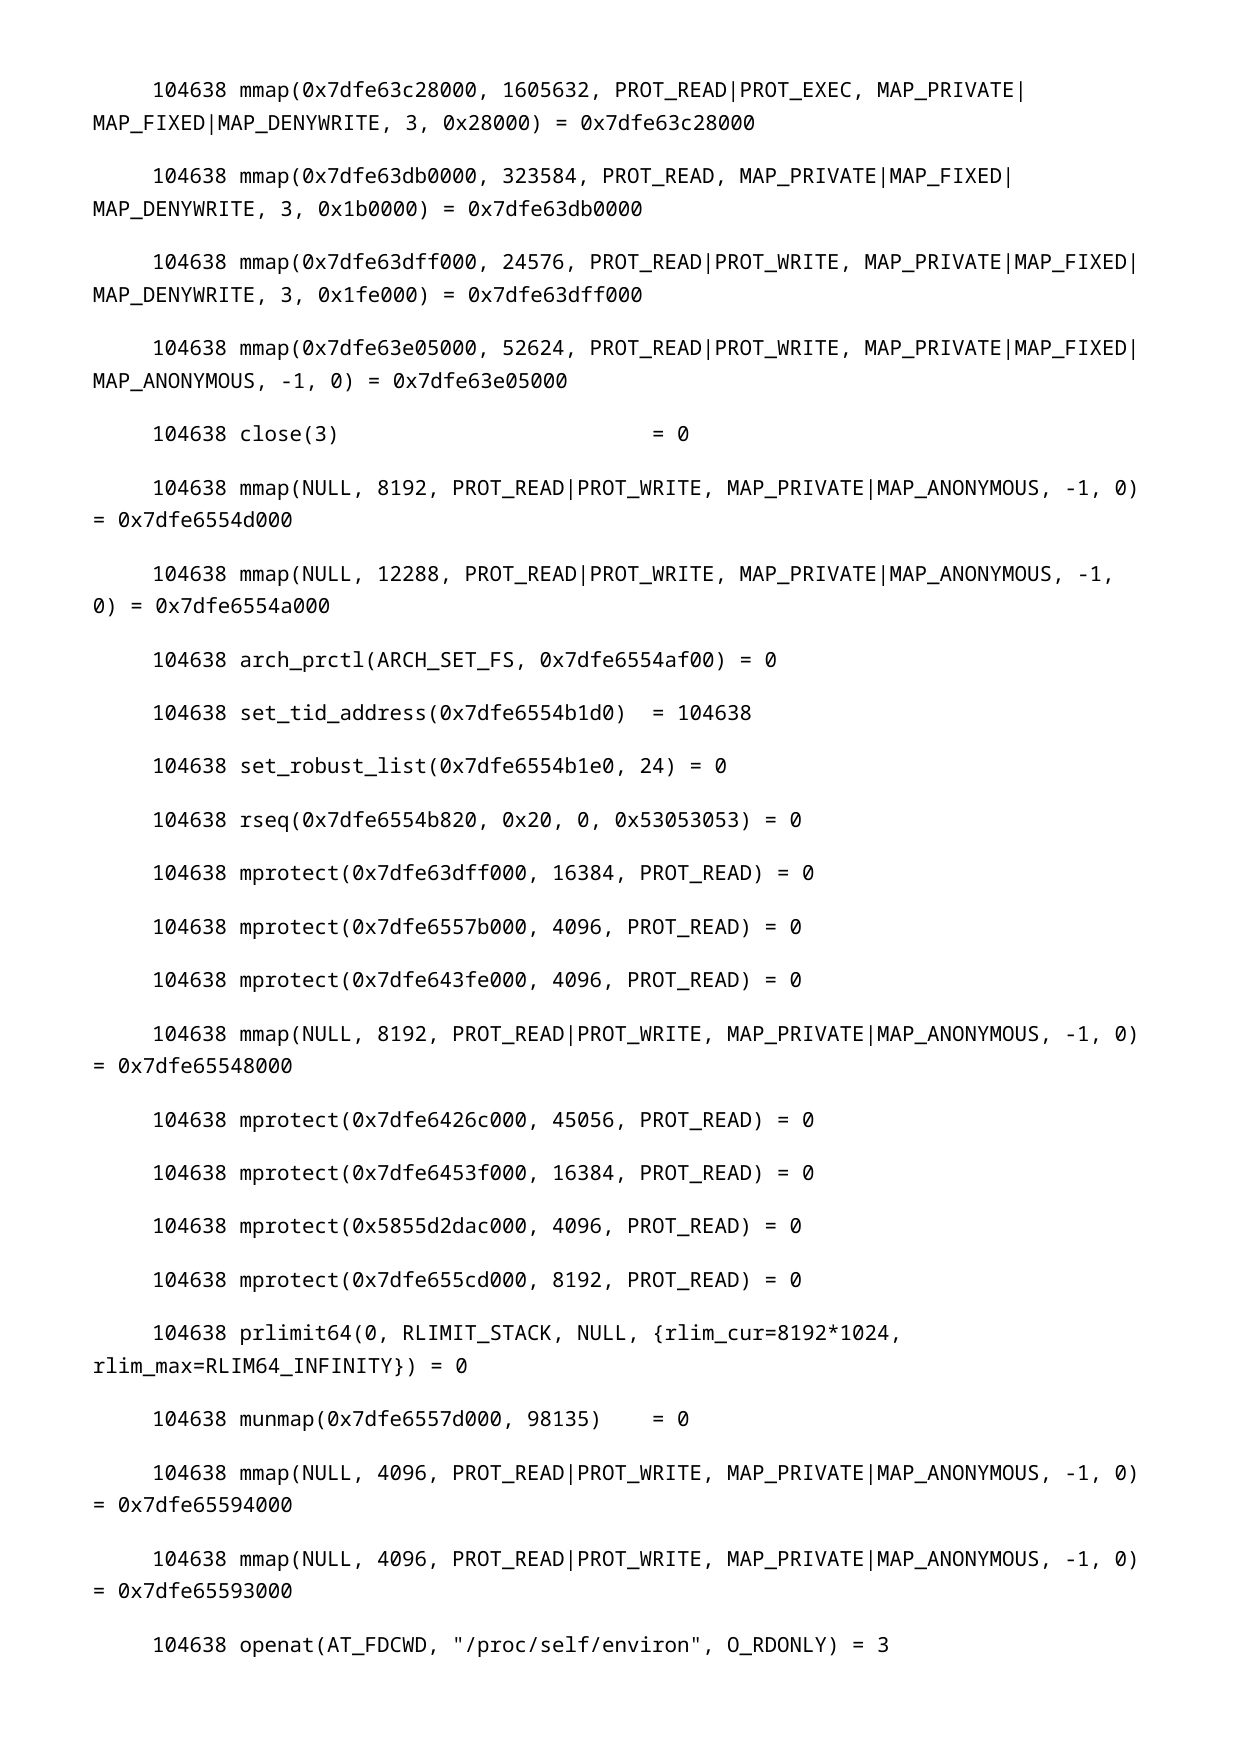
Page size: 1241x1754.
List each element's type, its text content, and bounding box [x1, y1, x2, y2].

text 104638 close(3) = 0 [93, 419, 1147, 448]
text 104638 mprotect(0x7dfe6557b000, 4096, PROT_READ) = 0 [93, 912, 1147, 940]
text 104638 rseq(0x7dfe6554b820, 0x20, 0, 0x53053053) = 0 [93, 805, 1147, 833]
text 104638 mmap(NULL, 8192, PROT_READ|PROT_WRITE, MAP_PRIVATE|MAP_ANONYMOUS, -1, 0) = 0x7dfe6554d000 [93, 473, 1147, 534]
text 104638 mprotect(0x7dfe655cd000, 8192, PROT_READ) = 0 [93, 1265, 1147, 1293]
text 104638 mmap(0x7dfe63db0000, 323584, PROT_READ, MAP_PRIVATE|MAP_FIXED|MAP_DENYWRITE, 3, 0x1b0000) = 0x7dfe63db0000 [93, 161, 1147, 222]
text 104638 mmap(NULL, 4096, PROT_READ|PROT_WRITE, MAP_PRIVATE|MAP_ANONYMOUS, -1, 0) = 0x7dfe65593000 [93, 1544, 1147, 1605]
text 104638 mmap(0x7dfe63e05000, 52624, PROT_READ|PROT_WRITE, MAP_PRIVATE|MAP_FIXED|MAP_ANONYMOUS, -1, 0) = 0x7dfe63e05000 [93, 333, 1147, 394]
text 104638 mmap(NULL, 4096, PROT_READ|PROT_WRITE, MAP_PRIVATE|MAP_ANONYMOUS, -1, 0) = 0x7dfe65594000 [93, 1458, 1147, 1519]
text 104638 mprotect(0x7dfe643fe000, 4096, PROT_READ) = 0 [93, 965, 1147, 994]
text 104638 mmap(NULL, 12288, PROT_READ|PROT_WRITE, MAP_PRIVATE|MAP_ANONYMOUS, -1, 0) = 0x7dfe6554a000 [93, 559, 1147, 620]
text 104638 mprotect(0x7dfe6426c000, 45056, PROT_READ) = 0 [93, 1105, 1147, 1133]
text 104638 set_tid_address(0x7dfe6554b1d0) = 104638 [93, 698, 1147, 727]
text 104638 mmap(NULL, 8192, PROT_READ|PROT_WRITE, MAP_PRIVATE|MAP_ANONYMOUS, -1, 0) = 0x7dfe65548000 [93, 1019, 1147, 1080]
text 104638 openat(AT_FDCWD, "/proc/self/environ", O_RDONLY) = 3 [93, 1630, 1147, 1658]
text 104638 set_robust_list(0x7dfe6554b1e0, 24) = 0 [93, 752, 1147, 780]
text 104638 arch_prctl(ARCH_SET_FS, 0x7dfe6554af00) = 0 [93, 645, 1147, 673]
text 104638 prlimit64(0, RLIMIT_STACK, NULL, {rlim_cur=8192*1024, rlim_max=RLIM64_INFINITY}) = 0 [93, 1318, 1147, 1379]
text 104638 mprotect(0x7dfe6453f000, 16384, PROT_READ) = 0 [93, 1158, 1147, 1187]
text 104638 mprotect(0x7dfe63dff000, 16384, PROT_READ) = 0 [93, 858, 1147, 887]
text 104638 munmap(0x7dfe6557d000, 98135) = 0 [93, 1404, 1147, 1433]
text 104638 mmap(0x7dfe63dff000, 24576, PROT_READ|PROT_WRITE, MAP_PRIVATE|MAP_FIXED|MAP_DENYWRITE, 3, 0x1fe000) = 0x7dfe63dff000 [93, 247, 1147, 308]
text 104638 mprotect(0x5855d2dac000, 4096, PROT_READ) = 0 [93, 1212, 1147, 1240]
text 104638 mmap(0x7dfe63c28000, 1605632, PROT_READ|PROT_EXEC, MAP_PRIVATE|MAP_FIXED|MAP_DENYWRITE, 3, 0x28000) = 0x7dfe63c28000 [93, 75, 1147, 136]
